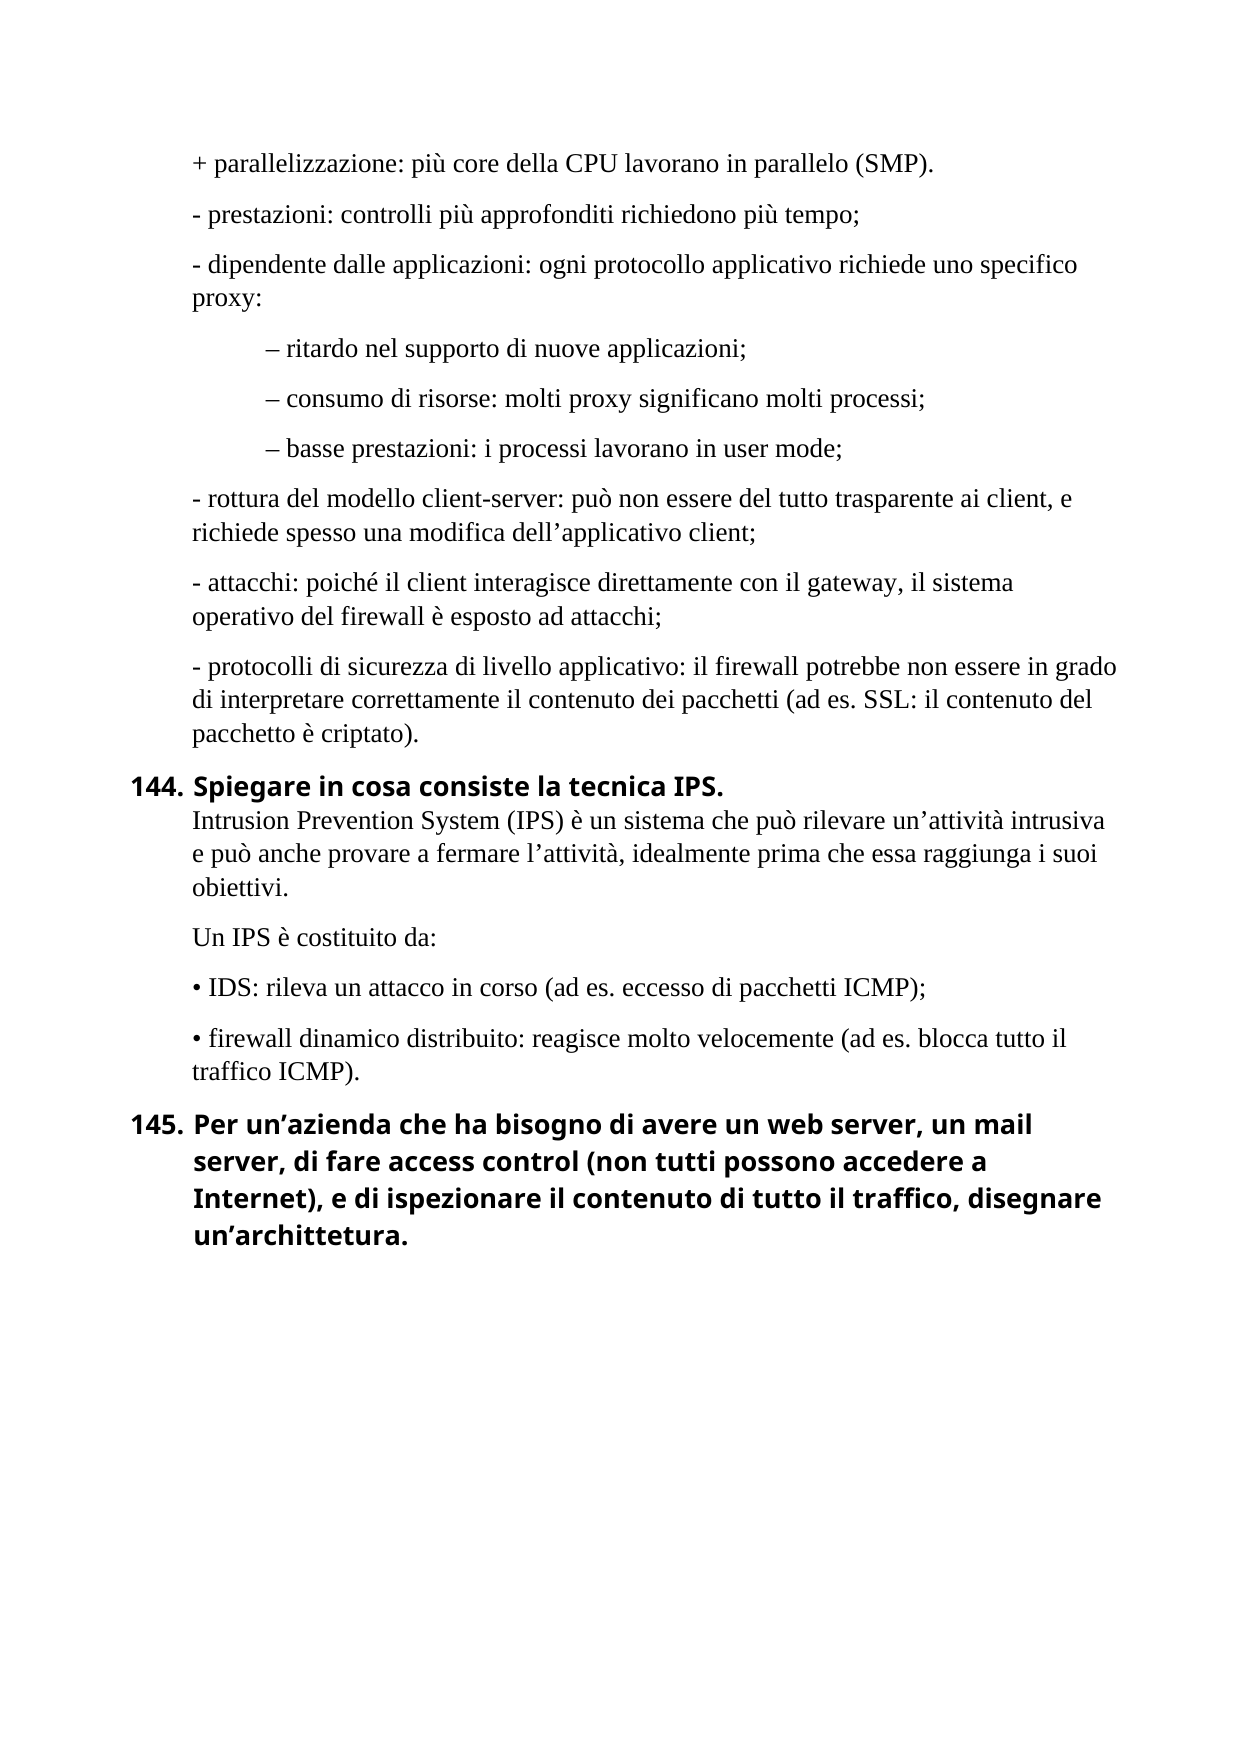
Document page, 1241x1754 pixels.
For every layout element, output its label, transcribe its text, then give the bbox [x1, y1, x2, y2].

text - protocolli di sicurezza di livello applicativo: il firewall potrebbe non essere in grado di interpretare correttamente il contenuto dei pacchetti (ad es. SSL: il contenuto del pacchetto è criptato). [118, 650, 1122, 748]
text – consumo di risorse: molti proxy significano molti processi; [118, 382, 1122, 413]
text • firewall dinamico distribuito: reagisce molto velocemente (ad es. blocca tutto il traffico ICMP). [118, 1022, 1122, 1086]
list Spiegare in cosa consiste la tecnica IPS. [130, 767, 1122, 804]
text - dipendente dalle applicazioni: ogni protocollo applicativo richiede uno specifico proxy: [118, 248, 1122, 313]
text • IDS: rileva un attacco in corso (ad es. eccesso di pacchetti ICMP); [118, 972, 1122, 1003]
list Per un’azienda che ha bisogno di avere un web server, un mail server, di fare access control (non tutti possono accedere a Internet), e di ispezionare il contenuto di tutto il traffico, disegnare un’archittetura. [130, 1106, 1122, 1253]
text – ritardo nel supporto di nuove applicazioni; [118, 332, 1122, 363]
text – basse prestazioni: i processi lavorano in user mode; [118, 432, 1122, 463]
text Intrusion Prevention System (IPS) è un sistema che può rilevare un’attività intrusiva e può anche provare a fermare l’attività, idealmente prima che essa raggiunga i suoi obiettivi. [118, 804, 1122, 902]
text + parallelizzazione: più core della CPU lavorano in parallelo (SMP). [118, 148, 1122, 179]
text - prestazioni: controlli più approfonditi richiedono più tempo; [118, 198, 1122, 229]
text - rottura del modello client-server: può non essere del tutto trasparente ai client, e richiede spesso una modifica dell’applicativo client; [118, 482, 1122, 547]
text - attacchi: poiché il client interagisce direttamente con il gateway, il sistema operativo del firewall è esposto ad attacchi; [118, 566, 1122, 631]
text Un IPS è costituito da: [118, 921, 1122, 952]
